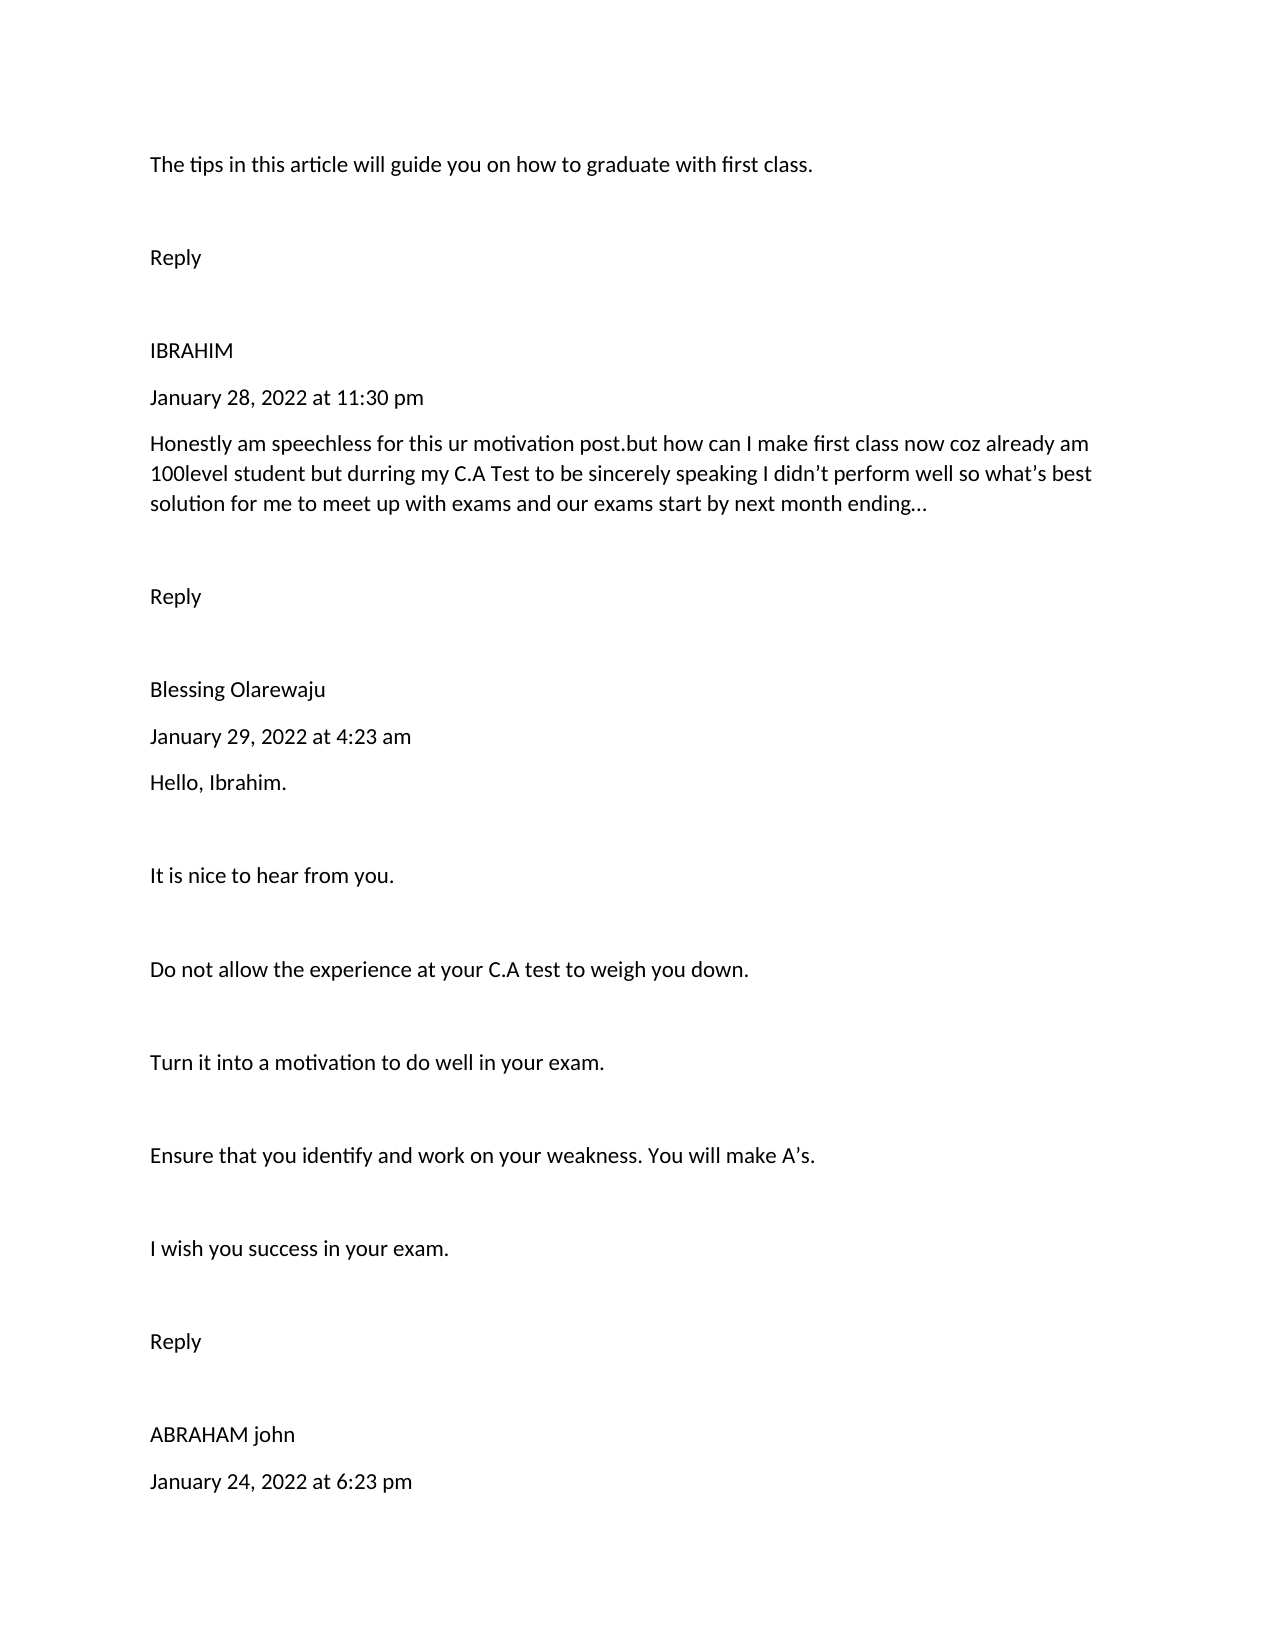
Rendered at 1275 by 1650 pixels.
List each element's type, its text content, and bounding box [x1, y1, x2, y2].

text Reply [150, 1327, 1125, 1355]
text Reply [150, 582, 1125, 610]
text It is nice to hear from you. [150, 862, 1125, 890]
text January 28, 2022 at 11:30 pm [150, 383, 1125, 411]
text Hello, Ibrahim. [150, 768, 1125, 797]
text The tips in this article will guide you on how to graduate with first class. [150, 150, 1125, 178]
text Honestly am speechless for this ur motivation post.but how can I make first class now coz already am 100level student but durring my C.A Test to be sincerely speaking I didn’t perform well so what’s best solution for me to meet up with exams and our exams start by next month ending… [150, 429, 1125, 517]
text January 29, 2022 at 4:23 am [150, 722, 1125, 750]
text Blessing Olarewaju [150, 675, 1125, 703]
text IBRAHIM [150, 336, 1125, 364]
text ABRAHAM john [150, 1420, 1125, 1448]
text Do not allow the experience at your C.A test to weigh you down. [150, 955, 1125, 983]
text Reply [150, 243, 1125, 271]
text I wish you success in your exam. [150, 1234, 1125, 1262]
text Turn it into a motivation to do well in your exam. [150, 1048, 1125, 1076]
text January 24, 2022 at 6:23 pm [150, 1467, 1125, 1495]
text Ensure that you identify and work on your weakness. You will make A’s. [150, 1141, 1125, 1169]
